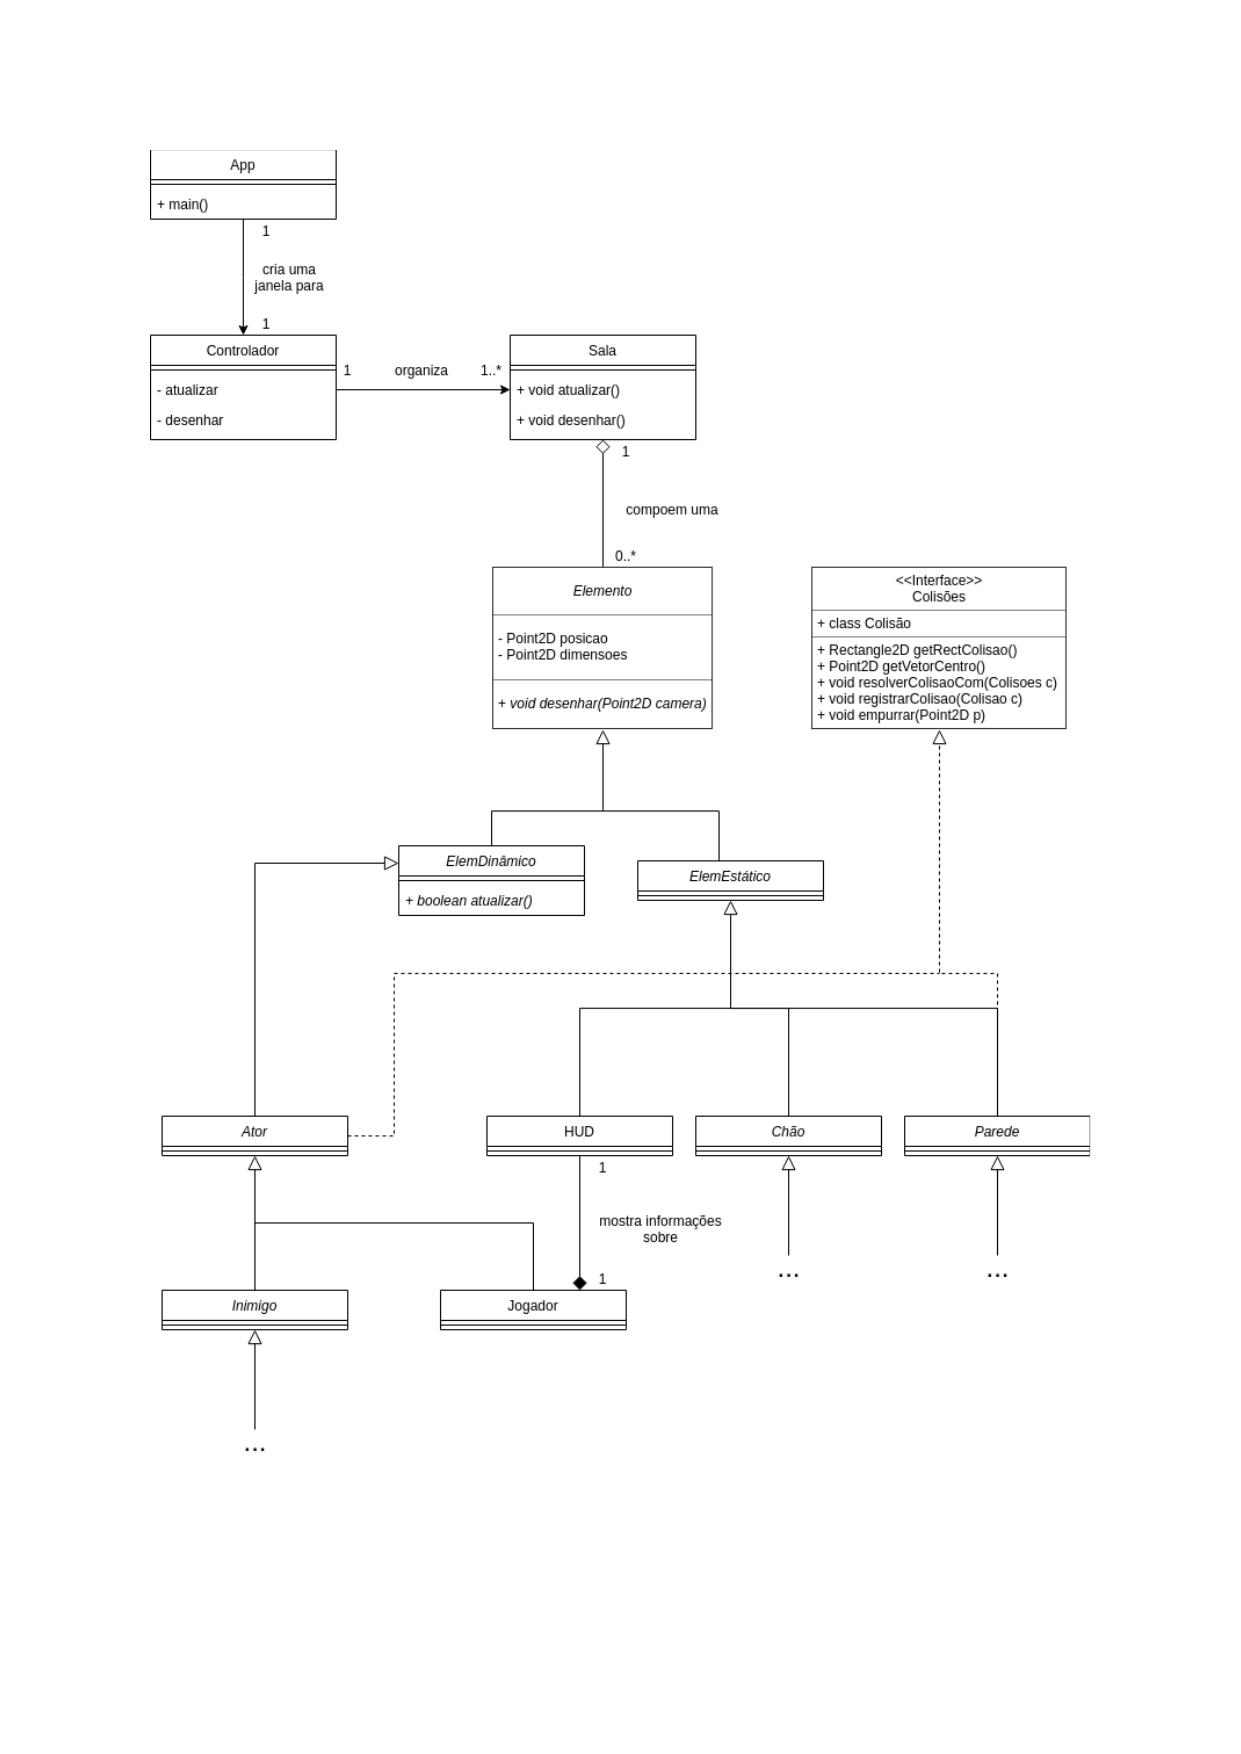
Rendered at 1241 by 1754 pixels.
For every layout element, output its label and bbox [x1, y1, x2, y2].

picture [150, 150, 1091, 1465]
